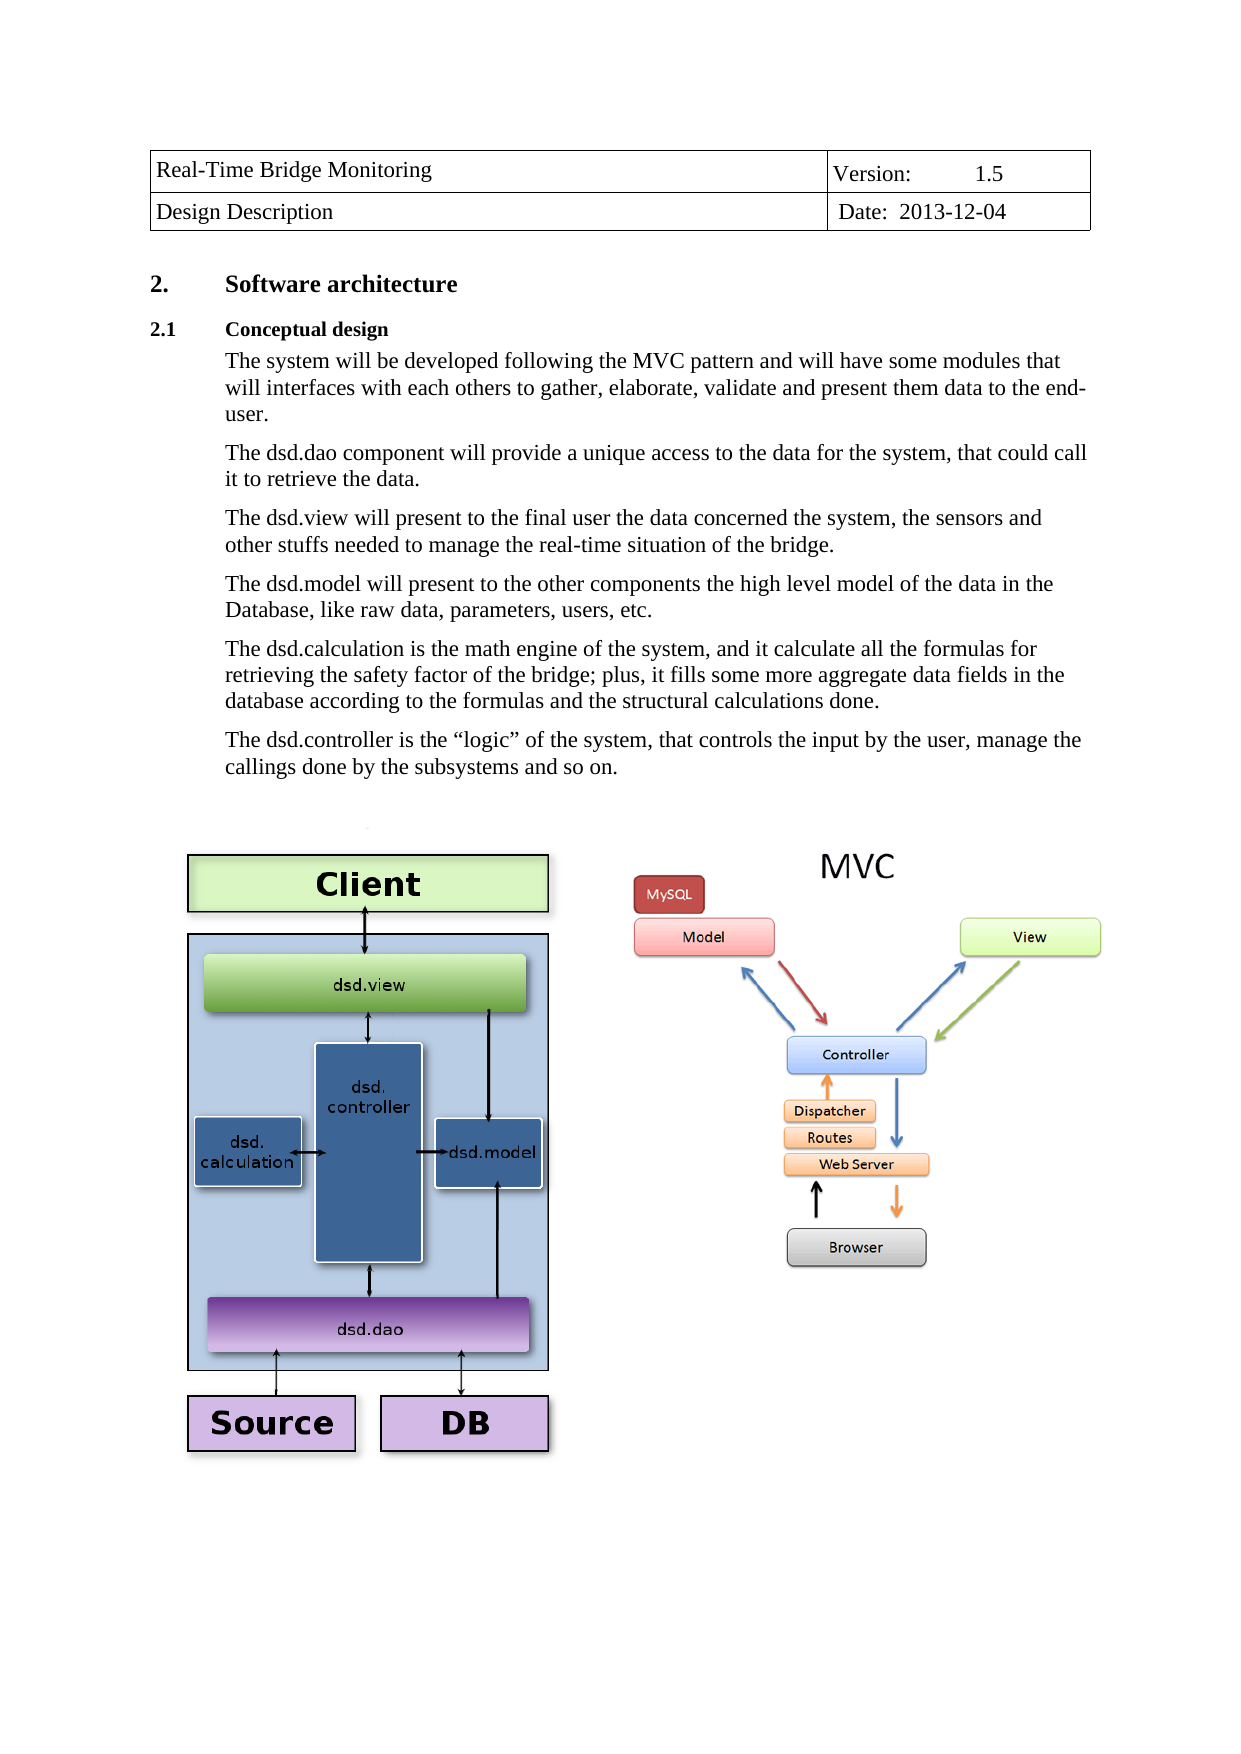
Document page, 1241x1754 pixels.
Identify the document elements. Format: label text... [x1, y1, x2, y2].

text The dsd.calculation is the math engine of the system, and it calculate all the formulas for retrieving the safety factor of the bridge; plus, it fills some more aggregate data fields in the database according to the formulas and the structural calculations done. [225, 635, 1090, 714]
text The dsd.view will present to the final user the data concerned the system, the sensors and other stuffs needed to manage the real-time situation of the bridge. [225, 504, 1090, 557]
text The dsd.dao component will provide a unique access to the data for the system, that could call it to retrieve the data. [225, 439, 1090, 492]
text The system will be developed following the MVC pattern and will have some modules that will interfaces with each others to gather, elaborate, validate and present them data to the end-user. [225, 348, 1090, 427]
picture [630, 824, 1103, 1271]
text The dsd.controller is the “logic” of the system, that controls the input by the user, manage the callings done by the subsystems and so on. [225, 726, 1090, 779]
subtitle Conceptual design [150, 316, 1090, 341]
text The dsd.model will present to the other components the high level model of the data in the Database, like raw data, parameters, users, etc. [225, 569, 1090, 622]
subtitle Software architecture [150, 269, 1090, 298]
picture [158, 824, 572, 1491]
